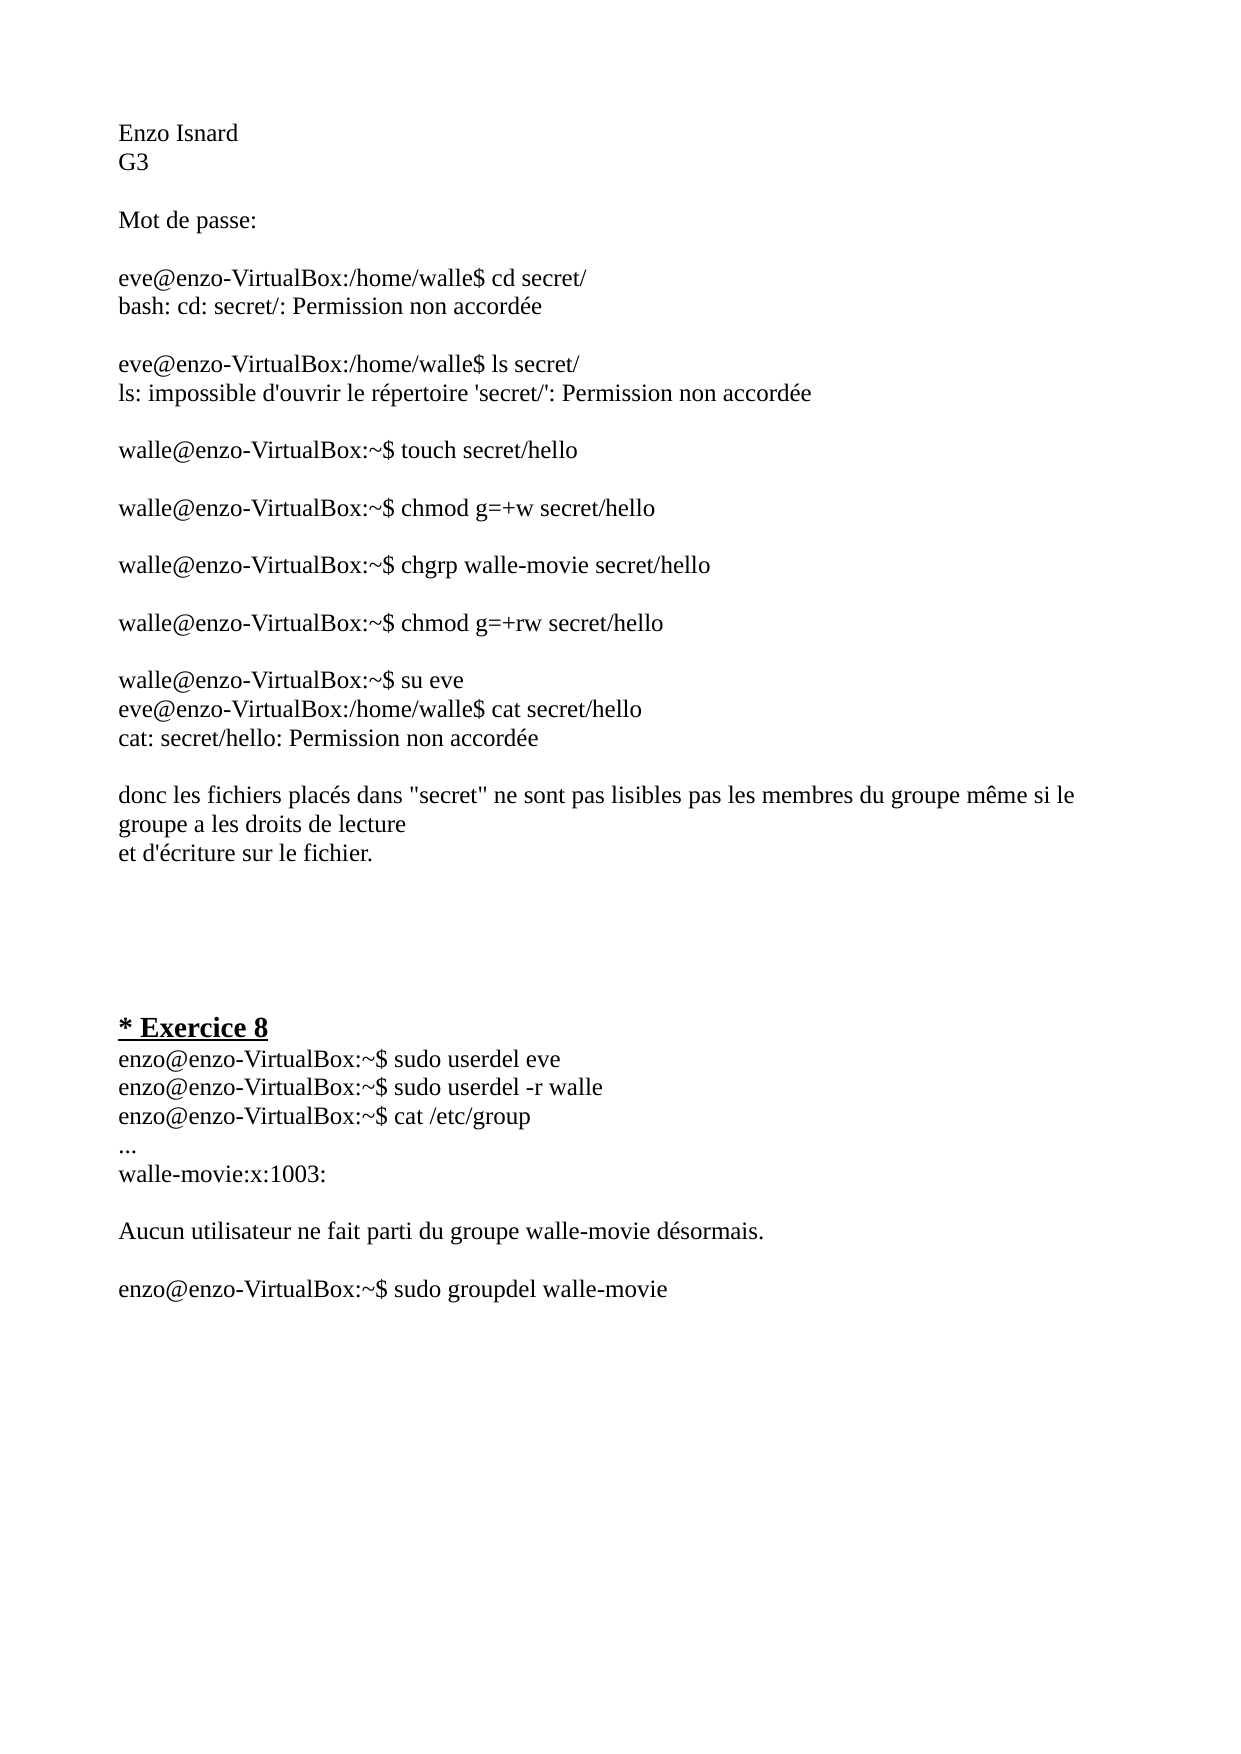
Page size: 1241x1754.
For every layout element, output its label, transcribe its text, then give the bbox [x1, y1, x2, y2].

text et d'écriture sur le fichier. [118, 838, 1122, 866]
text walle@enzo-VirtualBox:~$ touch secret/hello [118, 435, 1122, 464]
text walle@enzo-VirtualBox:~$ chgrp walle-movie secret/hello [118, 550, 1122, 579]
text walle@enzo-VirtualBox:~$ chmod g=+w secret/hello [118, 493, 1122, 521]
text ls: impossible d'ouvrir le répertoire 'secret/': Permission non accordée [118, 378, 1122, 406]
text eve@enzo-VirtualBox:/home/walle$ cat secret/hello [118, 694, 1122, 723]
text enzo@enzo-VirtualBox:~$ sudo userdel eve [118, 1044, 1122, 1072]
text eve@enzo-VirtualBox:/home/walle$ cd secret/ [118, 263, 1122, 291]
text walle@enzo-VirtualBox:~$ chmod g=+rw secret/hello [118, 608, 1122, 636]
text * Exercice 8 [118, 1010, 1122, 1044]
text enzo@enzo-VirtualBox:~$ cat /etc/group [118, 1101, 1122, 1130]
text enzo@enzo-VirtualBox:~$ sudo groupdel walle-movie [118, 1274, 1122, 1302]
text walle-movie:x:1003: [118, 1159, 1122, 1187]
text enzo@enzo-VirtualBox:~$ sudo userdel -r walle [118, 1072, 1122, 1101]
text bash: cd: secret/: Permission non accordée [118, 291, 1122, 320]
text eve@enzo-VirtualBox:/home/walle$ ls secret/ [118, 349, 1122, 378]
text walle@enzo-VirtualBox:~$ su eve [118, 665, 1122, 694]
text ... [118, 1130, 1122, 1159]
text donc les fichiers placés dans "secret" ne sont pas lisibles pas les membres du groupe même si le groupe a les droits de lecture [118, 780, 1122, 838]
text Mot de passe: [118, 205, 1122, 234]
text cat: secret/hello: Permission non accordée [118, 723, 1122, 751]
text Aucun utilisateur ne fait parti du groupe walle-movie désormais. [118, 1216, 1122, 1245]
